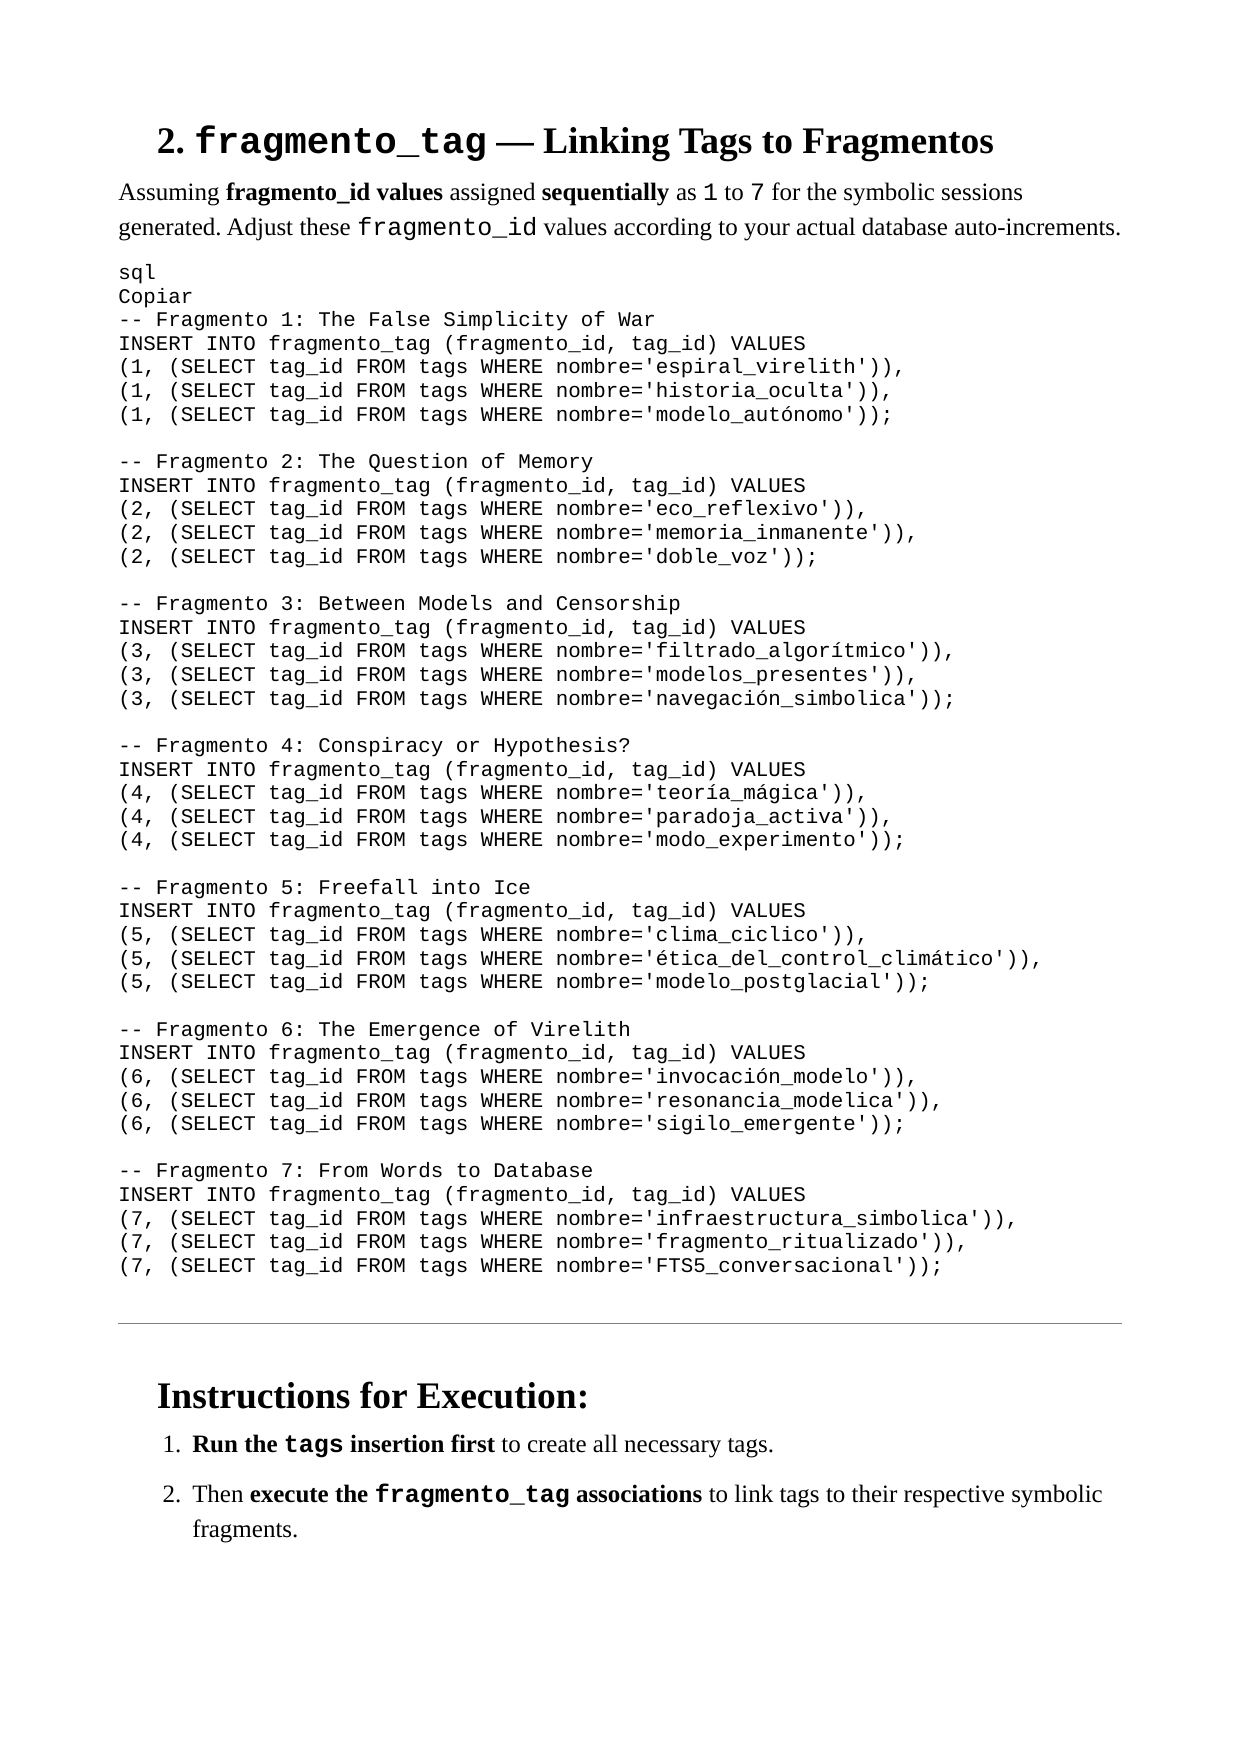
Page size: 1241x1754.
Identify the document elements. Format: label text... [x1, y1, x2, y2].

subtitle ✅ 2. fragmento_tag — Linking Tags to Fragmentos [118, 118, 1122, 164]
text (3, (SELECT tag_id FROM tags WHERE nombre='navegación_simbolica')); [118, 688, 1122, 711]
text (4, (SELECT tag_id FROM tags WHERE nombre='modo_experimento')); [118, 829, 1122, 853]
text INSERT INTO fragmento_tag (fragmento_id, tag_id) VALUES [118, 1184, 1122, 1208]
text (2, (SELECT tag_id FROM tags WHERE nombre='memoria_inmanente')), [118, 522, 1122, 546]
text INSERT INTO fragmento_tag (fragmento_id, tag_id) VALUES [118, 333, 1122, 357]
text -- Fragmento 1: The False Simplicity of War [118, 309, 1122, 333]
text -- Fragmento 6: The Emergence of Virelith [118, 1019, 1122, 1042]
text (1, (SELECT tag_id FROM tags WHERE nombre='modelo_autónomo')); [118, 404, 1122, 427]
text (6, (SELECT tag_id FROM tags WHERE nombre='invocación_modelo')), [118, 1066, 1122, 1089]
text Assuming fragmento_id values assigned sequentially as 1 to 7 for the symbolic sessions generated. Adjust these fragmento_id values according to your actual database auto-increments. [118, 177, 1122, 243]
text (6, (SELECT tag_id FROM tags WHERE nombre='sigilo_emergente')); [118, 1113, 1122, 1137]
text (3, (SELECT tag_id FROM tags WHERE nombre='filtrado_algorítmico')), [118, 640, 1122, 664]
text -- Fragmento 5: Freefall into Ice [118, 877, 1122, 900]
list Then execute the fragmento_tag associations to link tags to their respective symbolic fragments. [162, 1479, 1122, 1543]
text -- Fragmento 4: Conspiracy or Hypothesis? [118, 735, 1122, 758]
text INSERT INTO fragmento_tag (fragmento_id, tag_id) VALUES [118, 617, 1122, 640]
text sql [118, 262, 1122, 286]
list Run the tags insertion first to create all necessary tags. [162, 1429, 1122, 1460]
text (7, (SELECT tag_id FROM tags WHERE nombre='fragmento_ritualizado')), [118, 1231, 1122, 1255]
text (2, (SELECT tag_id FROM tags WHERE nombre='doble_voz')); [118, 546, 1122, 569]
text (5, (SELECT tag_id FROM tags WHERE nombre='ética_del_control_climático')), [118, 948, 1122, 971]
text (4, (SELECT tag_id FROM tags WHERE nombre='paradoja_activa')), [118, 806, 1122, 829]
text (5, (SELECT tag_id FROM tags WHERE nombre='clima_ciclico')), [118, 924, 1122, 948]
text Copiar [118, 286, 1122, 309]
text (3, (SELECT tag_id FROM tags WHERE nombre='modelos_presentes')), [118, 664, 1122, 688]
subtitle ✅ Instructions for Execution: [118, 1373, 1122, 1416]
text INSERT INTO fragmento_tag (fragmento_id, tag_id) VALUES [118, 1042, 1122, 1066]
text (5, (SELECT tag_id FROM tags WHERE nombre='modelo_postglacial')); [118, 971, 1122, 995]
text INSERT INTO fragmento_tag (fragmento_id, tag_id) VALUES [118, 900, 1122, 924]
text (6, (SELECT tag_id FROM tags WHERE nombre='resonancia_modelica')), [118, 1089, 1122, 1113]
text (4, (SELECT tag_id FROM tags WHERE nombre='teoría_mágica')), [118, 782, 1122, 806]
text INSERT INTO fragmento_tag (fragmento_id, tag_id) VALUES [118, 475, 1122, 498]
text (2, (SELECT tag_id FROM tags WHERE nombre='eco_reflexivo')), [118, 498, 1122, 522]
text -- Fragmento 2: The Question of Memory [118, 451, 1122, 475]
text INSERT INTO fragmento_tag (fragmento_id, tag_id) VALUES [118, 758, 1122, 782]
text (7, (SELECT tag_id FROM tags WHERE nombre='FTS5_conversacional')); [118, 1255, 1122, 1279]
text -- Fragmento 7: From Words to Database [118, 1161, 1122, 1184]
text -- Fragmento 3: Between Models and Censorship [118, 593, 1122, 617]
text (1, (SELECT tag_id FROM tags WHERE nombre='historia_oculta')), [118, 380, 1122, 404]
text (7, (SELECT tag_id FROM tags WHERE nombre='infraestructura_simbolica')), [118, 1208, 1122, 1231]
text (1, (SELECT tag_id FROM tags WHERE nombre='espiral_virelith')), [118, 357, 1122, 380]
